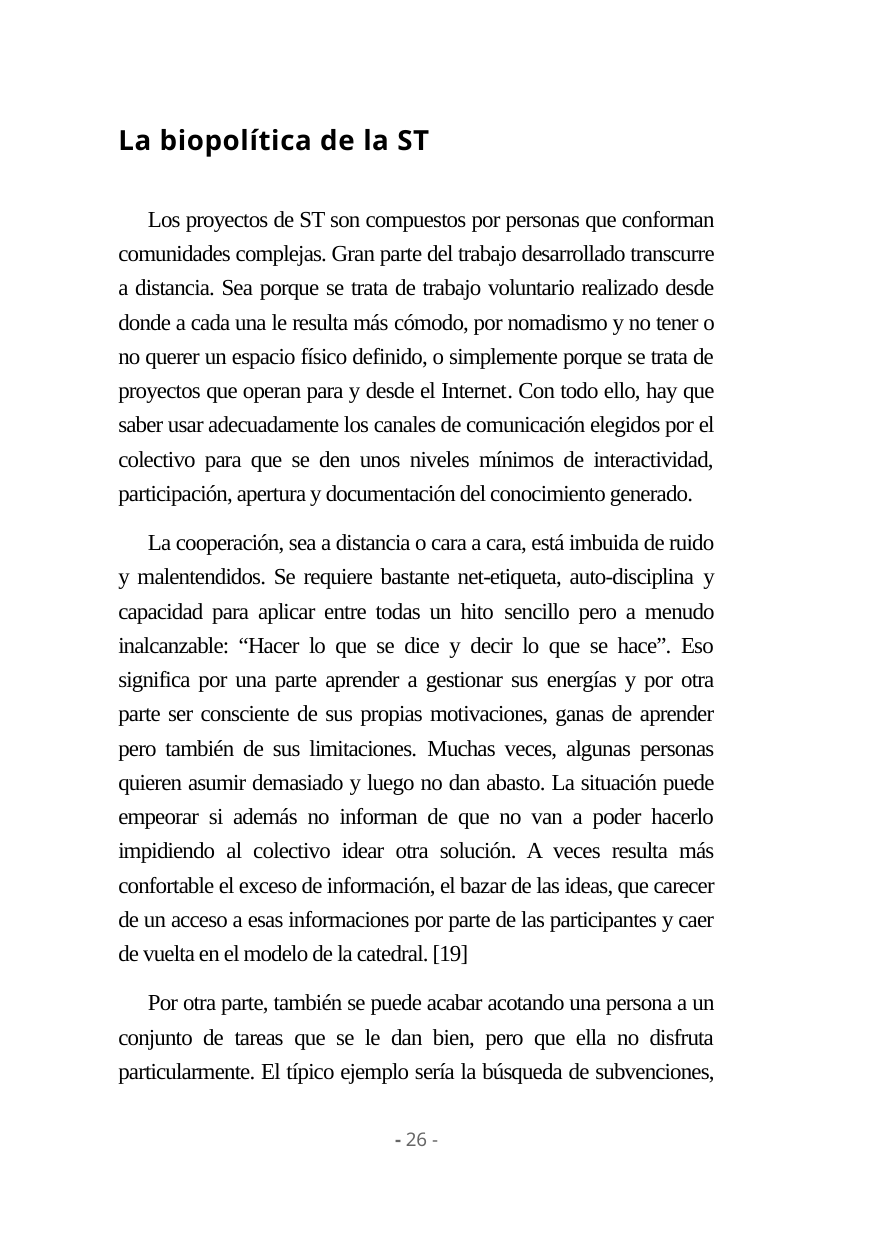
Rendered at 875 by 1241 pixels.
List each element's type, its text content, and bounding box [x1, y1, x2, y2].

subtitle La biopolítica de la ST [118, 121, 714, 158]
text Por otra parte, también se puede acabar acotando una persona a un conjunto de tareas que se le dan bien, pero que ella no disfruta particularmente. El típico ejemplo sería la búsqueda de subvenciones, [118, 983, 714, 1086]
text La cooperación, sea a distancia o cara a cara, está imbuida de ruido y malentendidos. Se requiere bastante net-etiqueta, auto-disciplina y capacidad para aplicar entre todas un hito sencillo pero a menudo inalcanzable: “Hacer lo que se dice y decir lo que se hace”. Eso significa por una parte aprender a gestionar sus energías y por otra parte ser consciente de sus propias motivaciones, ganas de aprender pero también de sus limitaciones. Muchas veces, algunas personas quieren asumir demasiado y luego no dan abasto. La situación puede empeorar si además no informan de que no van a poder hacerlo impidiendo al colectivo idear otra solución. A veces resulta más confortable el exceso de información, el bazar de las ideas, que carecer de un acceso a esas informaciones por parte de las participantes y caer de vuelta en el modelo de la catedral. [19] [118, 523, 714, 969]
text Los proyectos de ST son compuestos por personas que conforman comunidades complejas. Gran parte del trabajo desarrollado transcurre a distancia. Sea porque se trata de trabajo voluntario realizado desde donde a cada una le resulta más cómodo, por nomadismo y no tener o no querer un espacio físico definido, o simplemente porque se trata de proyectos que operan para y desde el Internet. Con todo ello, hay que saber usar adecuadamente los canales de comunicación elegidos por el colectivo para que se den unos niveles mínimos de interactividad, participación, apertura y documentación del conocimiento generado. [118, 200, 714, 508]
